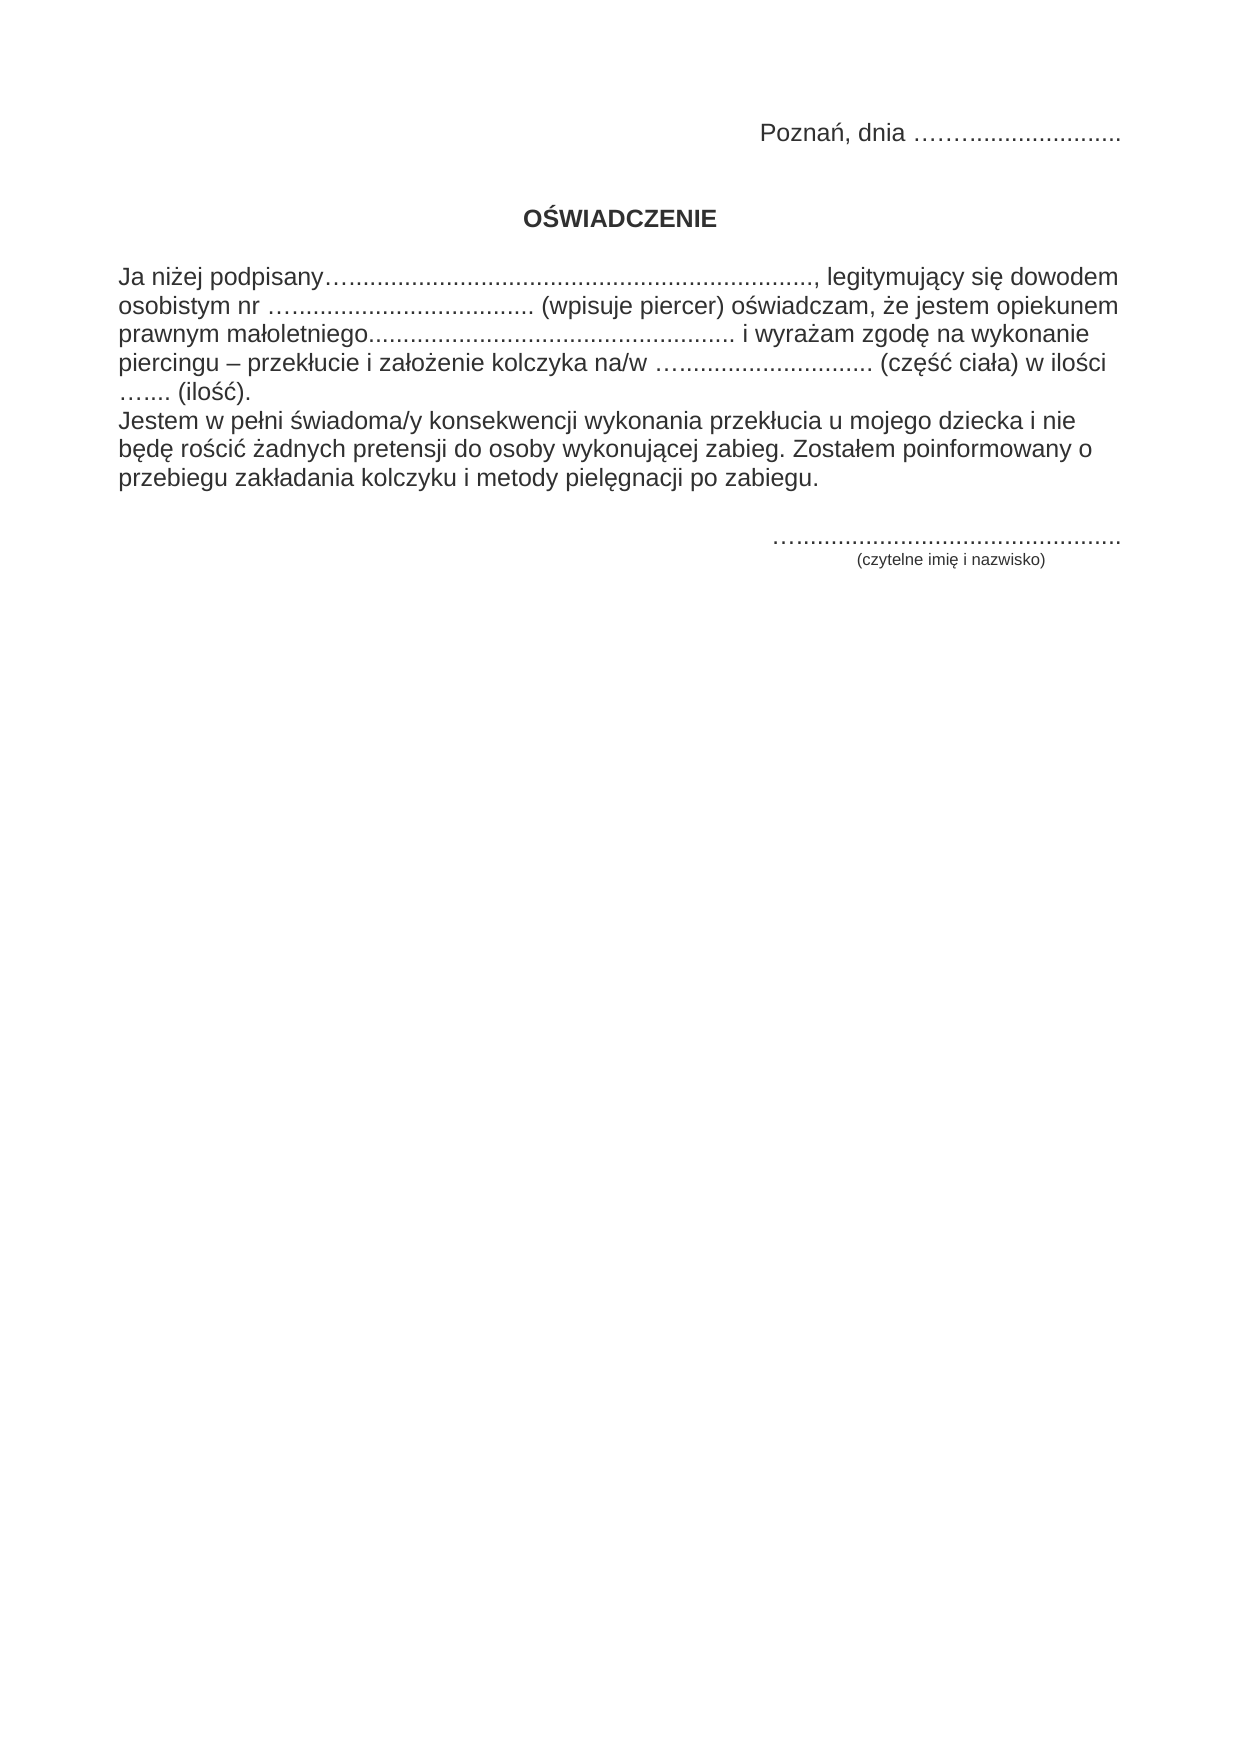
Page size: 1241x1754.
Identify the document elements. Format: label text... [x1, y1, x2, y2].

text Poznań, dnia ….…...................... [118, 118, 1122, 147]
text Ja niżej podpisany…..................................................................., legitymujący się dowodem osobistym nr …................................... (wpisuje piercer) oświadczam, że jestem opiekunem prawnym małoletniego..................................................... i wyrażam zgodę na wykonanie piercingu – przekłucie i założenie kolczyka na/w …............................ (część ciała) w ilości ….... (ilość). [118, 262, 1122, 406]
text OŚWIADCZENIE [118, 204, 1122, 233]
text (czytelne imię i nazwisko) [118, 549, 1122, 568]
text Jestem w pełni świadoma/y konsekwencji wykonania przekłucia u mojego dziecka i nie będę rościć żadnych pretensji do osoby wykonującej zabieg. Zostałem poinformowany o przebiegu zakładania kolczyku i metody pielęgnacji po zabiegu. [118, 406, 1122, 492]
text …............................................... [118, 521, 1122, 549]
